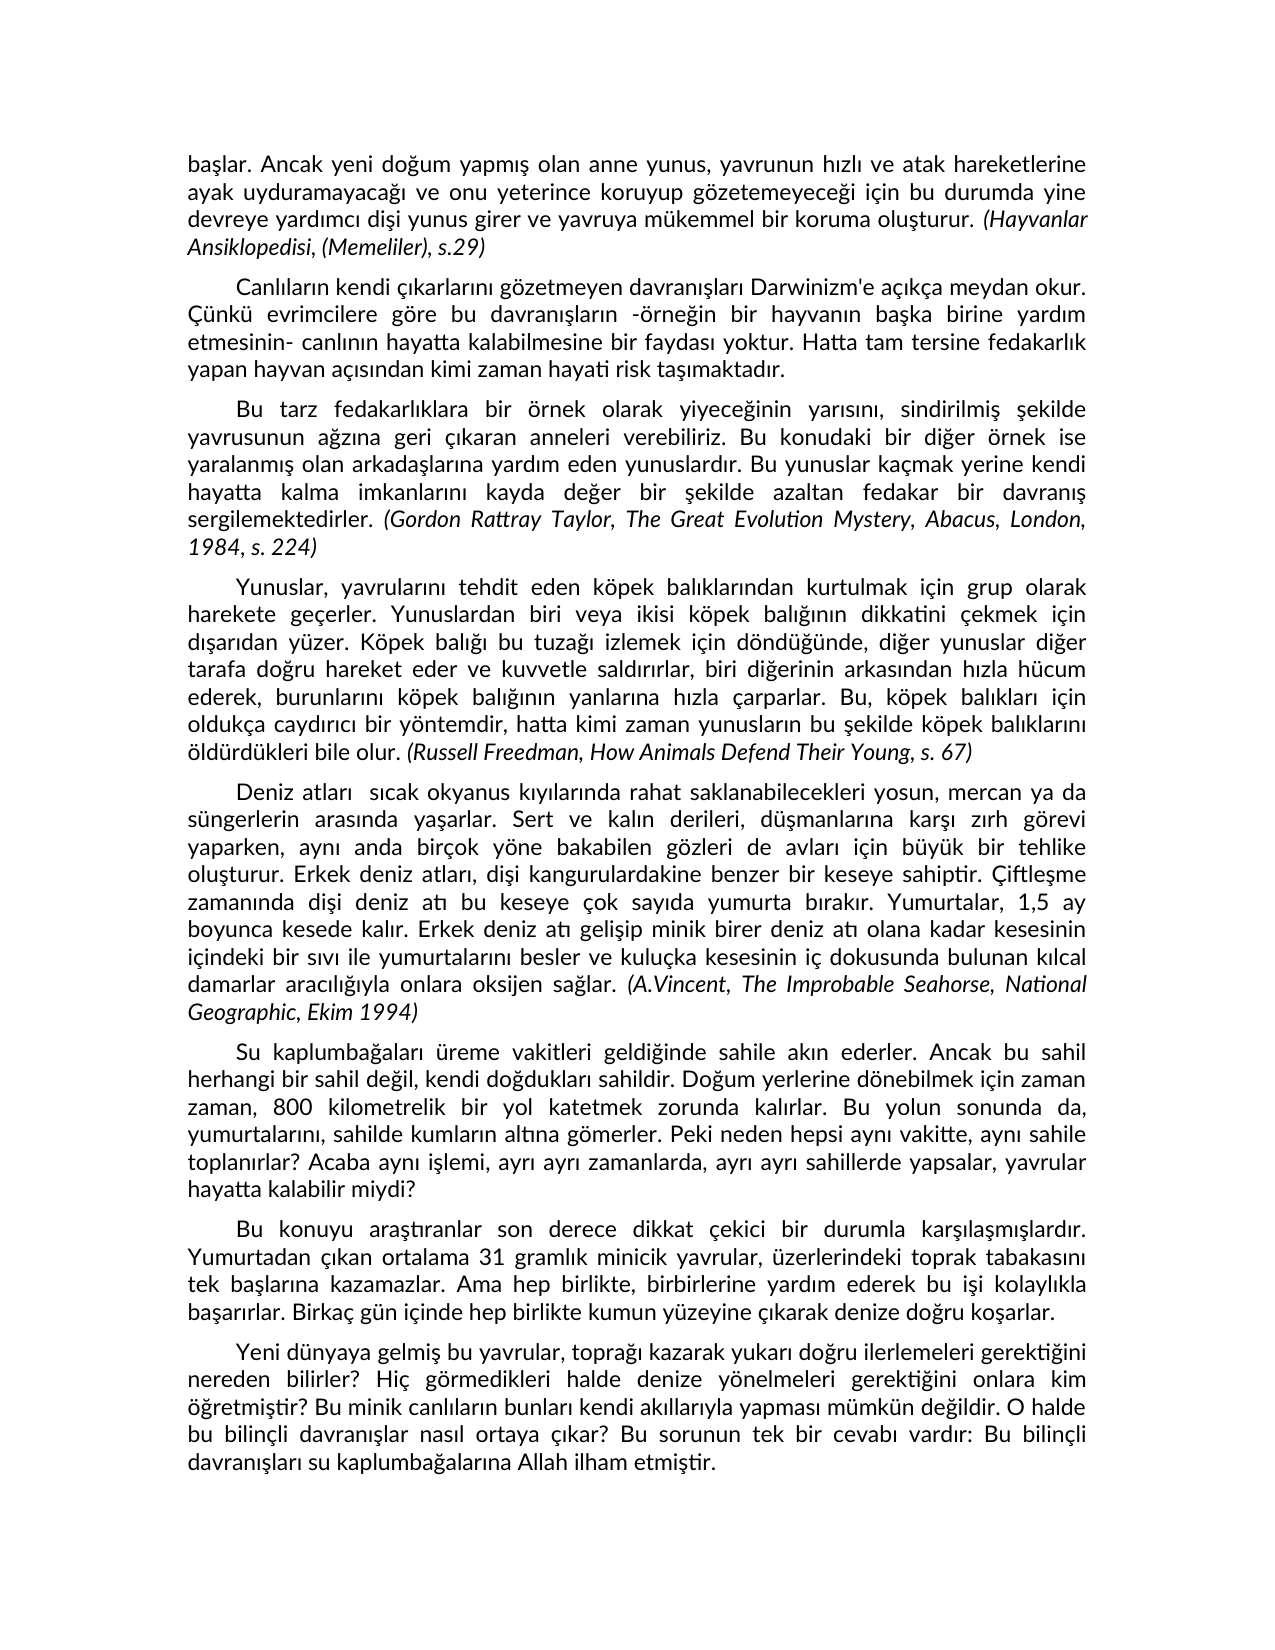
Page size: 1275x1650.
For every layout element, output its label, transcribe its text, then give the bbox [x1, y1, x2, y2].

text Yeni dünyaya gelmiş bu yavrular, toprağı kazarak yukarı doğru ilerlemeleri gerektiğini nereden bilirler? Hiç görmedikleri halde denize yönelmeleri gerektiğini onlara kim öğretmiştir? Bu minik canlıların bunları kendi akıllarıyla yapması mümkün değildir. O halde bu bilinçli davranışlar nasıl ortaya çıkar? Bu sorunun tek bir cevabı vardır: Bu bilinçli davranışları su kaplumbağalarına Allah ilham etmiştir. [187, 1337, 1087, 1475]
text Su kaplumbağaları üreme vakitleri geldiğinde sahile akın ederler. Ancak bu sahil herhangi bir sahil değil, kendi doğdukları sahildir. Doğum yerlerine dönebilmek için zaman zaman, 800 kilometrelik bir yol katetmek zorunda kalırlar. Bu yolun sonunda da, yumurtalarını, sahilde kumların altına gömerler. Peki neden hepsi aynı vakitte, aynı sahile toplanırlar? Acaba aynı işlemi, ayrı ayrı zamanlarda, ayrı ayrı sahillerde yapsalar, yavrular hayatta kalabilir miydi? [187, 1037, 1087, 1202]
text Yunuslar, yavrularını tehdit eden köpek balıklarından kurtulmak için grup olarak harekete geçerler. Yunuslardan biri veya ikisi köpek balığının dikkatini çekmek için dışarıdan yüzer. Köpek balığı bu tuzağı izlemek için döndüğünde, diğer yunuslar diğer tarafa doğru hareket eder ve kuvvetle saldırırlar, biri diğerinin arkasından hızla hücum ederek, burunlarını köpek balığının yanlarına hızla çarparlar. Bu, köpek balıkları için oldukça caydırıcı bir yöntemdir, hatta kimi zaman yunusların bu şekilde köpek balıklarını öldürdükleri bile olur. (Russell Freedman, How Animals Defend Their Young, s. 67) [187, 572, 1087, 765]
text Bu tarz fedakarlıklara bir örnek olarak yiyeceğinin yarısını, sindirilmiş şekilde yavrusunun ağzına geri çıkaran anneleri verebiliriz. Bu konudaki bir diğer örnek ise yaralanmış olan arkadaşlarına yardım eden yunuslardır. Bu yunuslar kaçmak yerine kendi hayatta kalma imkanlarını kayda değer bir şekilde azaltan fedakar bir davranış sergilemektedirler. (Gordon Rattray Taylor, The Great Evolution Mystery, Abacus, London, 1984, s. 224) [187, 395, 1087, 560]
text Deniz atları sıcak okyanus kıyılarında rahat saklanabilecekleri yosun, mercan ya da süngerlerin arasında yaşarlar. Sert ve kalın derileri, düşmanlarına karşı zırh görevi yaparken, aynı anda birçok yöne bakabilen gözleri de avları için büyük bir tehlike oluşturur. Erkek deniz atları, dişi kangurulardakine benzer bir keseye sahiptir. Çiftleşme zamanında dişi deniz atı bu keseye çok sayıda yumurta bırakır. Yumurtalar, 1,5 ay boyunca kesede kalır. Erkek deniz atı gelişip minik birer deniz atı olana kadar kesesinin içindeki bir sıvı ile yumurtalarını besler ve kuluçka kesesinin iç dokusunda bulunan kılcal damarlar aracılığıyla onlara oksijen sağlar. (A.Vincent, The Improbable Seahorse, National Geographic, Ekim 1994) [187, 777, 1087, 1025]
text Bu konuyu araştıranlar son derece dikkat çekici bir durumla karşılaşmışlardır. Yumurtadan çıkan ortalama 31 gramlık minicik yavrular, üzerlerindeki toprak tabakasını tek başlarına kazamazlar. Ama hep birlikte, birbirlerine yardım ederek bu işi kolaylıkla başarırlar. Birkaç gün içinde hep birlikte kumun yüzeyine çıkarak denize doğru koşarlar. [187, 1215, 1087, 1325]
text başlar. Ancak yeni doğum yapmış olan anne yunus, yavrunun hızlı ve atak hareketlerine ayak uyduramayacağı ve onu yeterince koruyup gözetemeyeceği için bu durumda yine devreye yardımcı dişi yunus girer ve yavruya mükemmel bir koruma oluşturur. (Hayvanlar Ansiklopedisi, (Memeliler), s.29) [187, 150, 1087, 260]
text Canlıların kendi çıkarlarını gözetmeyen davranışları Darwinizm'e açıkça meydan okur. Çünkü evrimcilere göre bu davranışların -örneğin bir hayvanın başka birine yardım etmesinin- canlının hayatta kalabilmesine bir faydası yoktur. Hatta tam tersine fedakarlık yapan hayvan açısından kimi zaman hayati risk taşımaktadır. [187, 272, 1087, 382]
